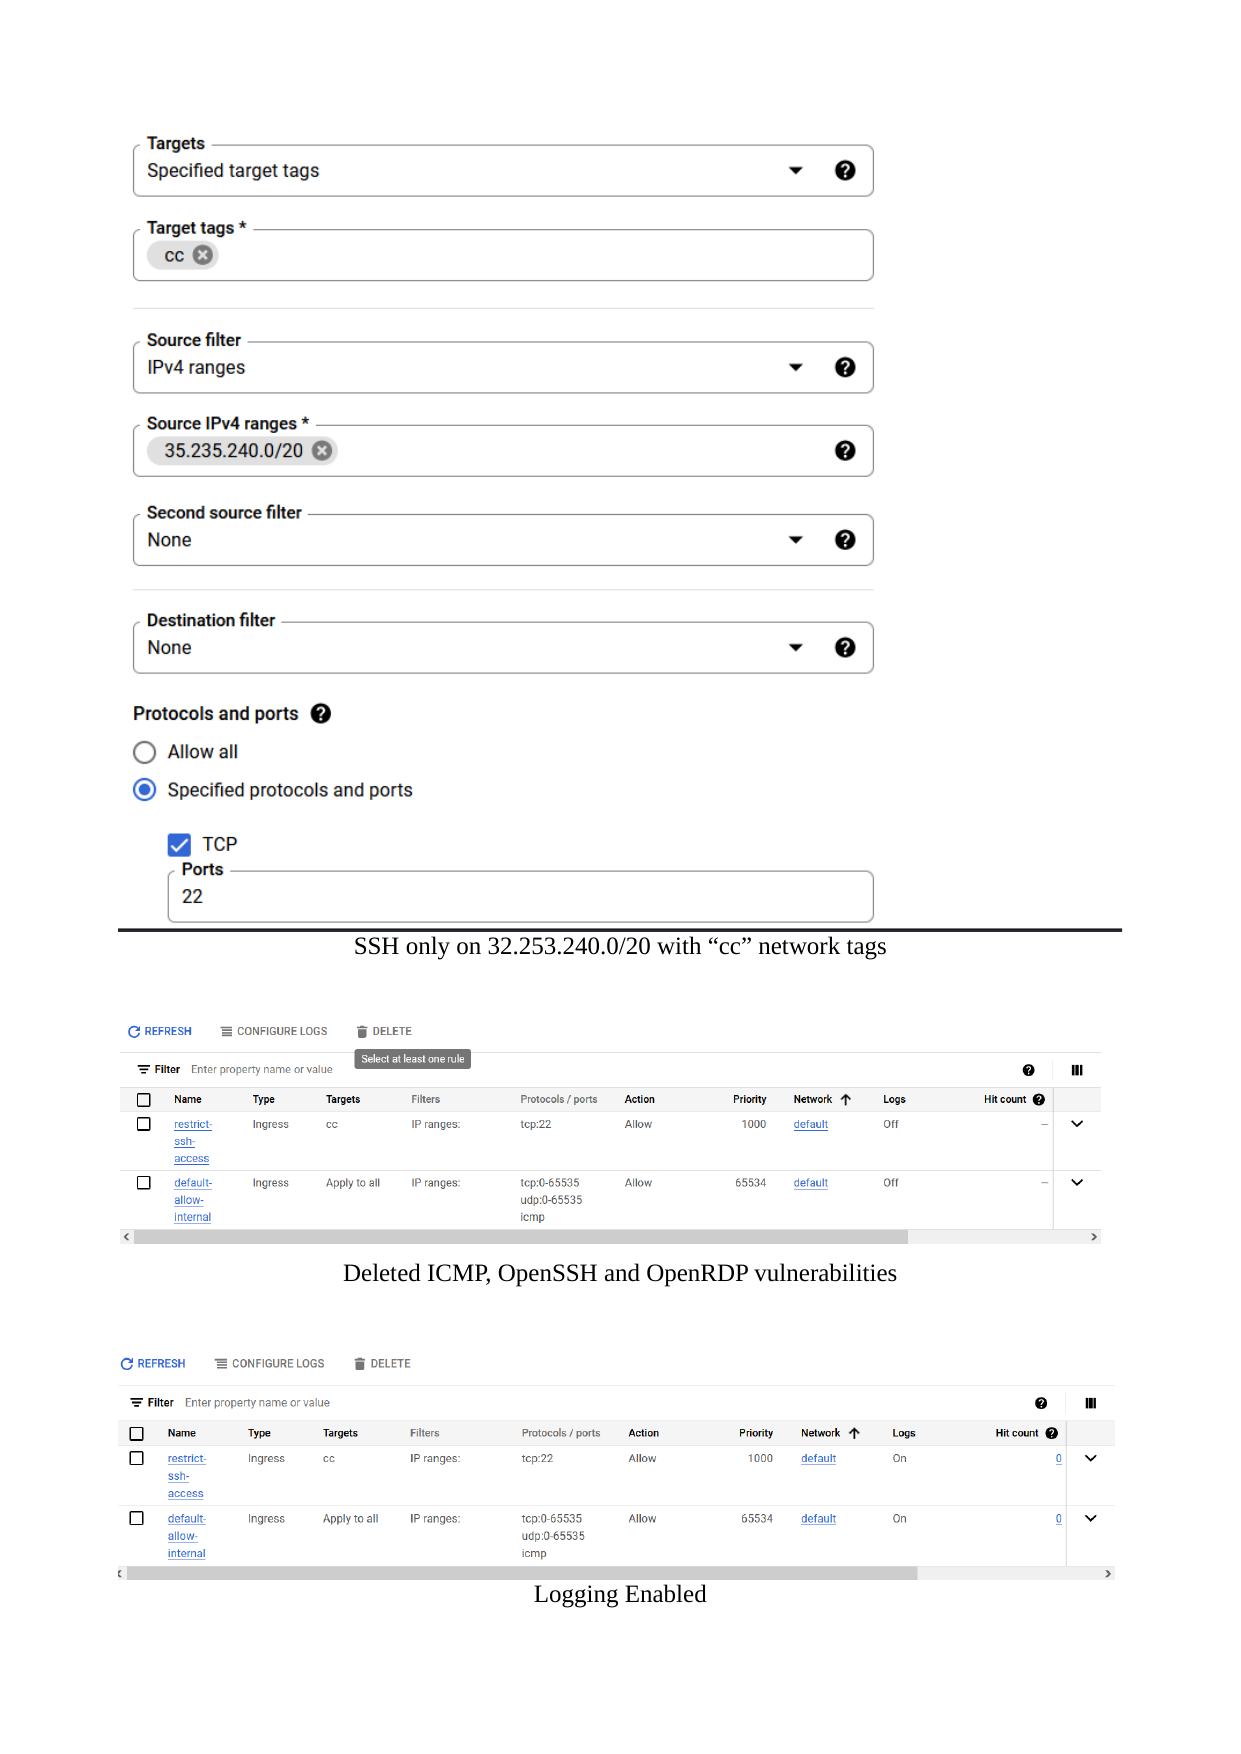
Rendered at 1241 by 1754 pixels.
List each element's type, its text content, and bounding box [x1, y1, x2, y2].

text SSH only on 32.253.240.0/20 with “cc” network tags [118, 932, 1122, 960]
picture [118, 118, 1123, 932]
picture [118, 1017, 1123, 1258]
picture [118, 1344, 1123, 1580]
text Deleted ICMP, OpenSSH and OpenRDP vulnerabilities [118, 1258, 1122, 1287]
text Logging Enabled [118, 1580, 1122, 1608]
